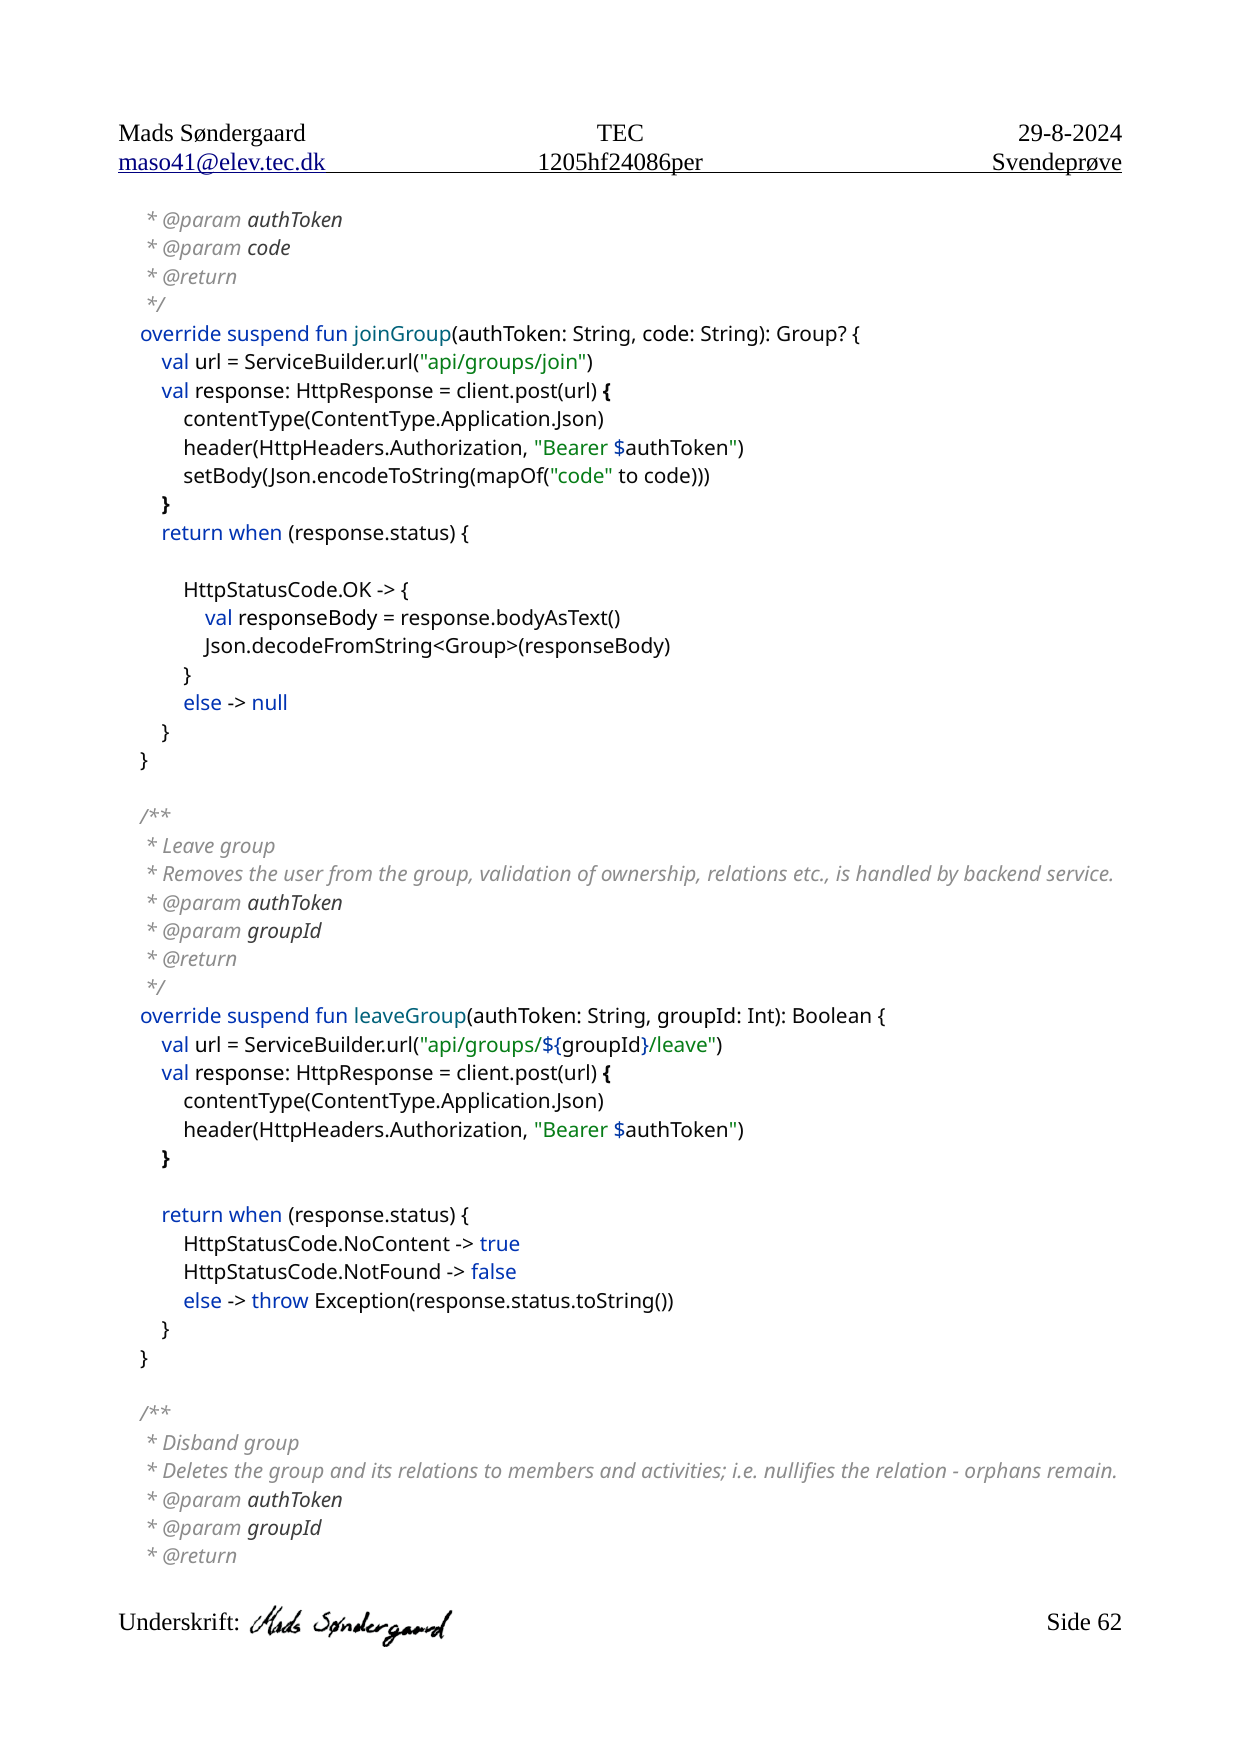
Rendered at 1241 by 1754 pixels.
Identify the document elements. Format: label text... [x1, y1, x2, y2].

picture [244, 1600, 458, 1647]
text * @param authToken * @param code * @return */ override suspend fun joinGroup(authToken: String, code: String): Group? { val url = ServiceBuilder.url("api/groups/join") val response: HttpResponse = client.post(url) { contentType(ContentType.Application.Json) header(HttpHeaders.Authorization, "Bearer $authToken") setBody(Json.encodeToString(mapOf("code" to code))) } return when (response.status) { HttpStatusCode.OK -> { val responseBody = response.bodyAsText() Json.decodeFromString<Group>(responseBody) } else -> null } } /** * Leave group * Removes the user from the group, validation of ownership, relations etc., is handled by backend service. * @param authToken * @param groupId * @return */ override suspend fun leaveGroup(authToken: String, groupId: Int): Boolean { val url = ServiceBuilder.url("api/groups/${groupId}/leave") val response: HttpResponse = client.post(url) { contentType(ContentType.Application.Json) header(HttpHeaders.Authorization, "Bearer $authToken") } return when (response.status) { HttpStatusCode.NoContent -> true HttpStatusCode.NotFound -> false else -> throw Exception(response.status.toString()) } } /** * Disband group * Deletes the group and its relations to members and activities; i.e. nullifies the relation - orphans remain. * @param authToken * @param groupId * @return [118, 205, 1122, 1570]
